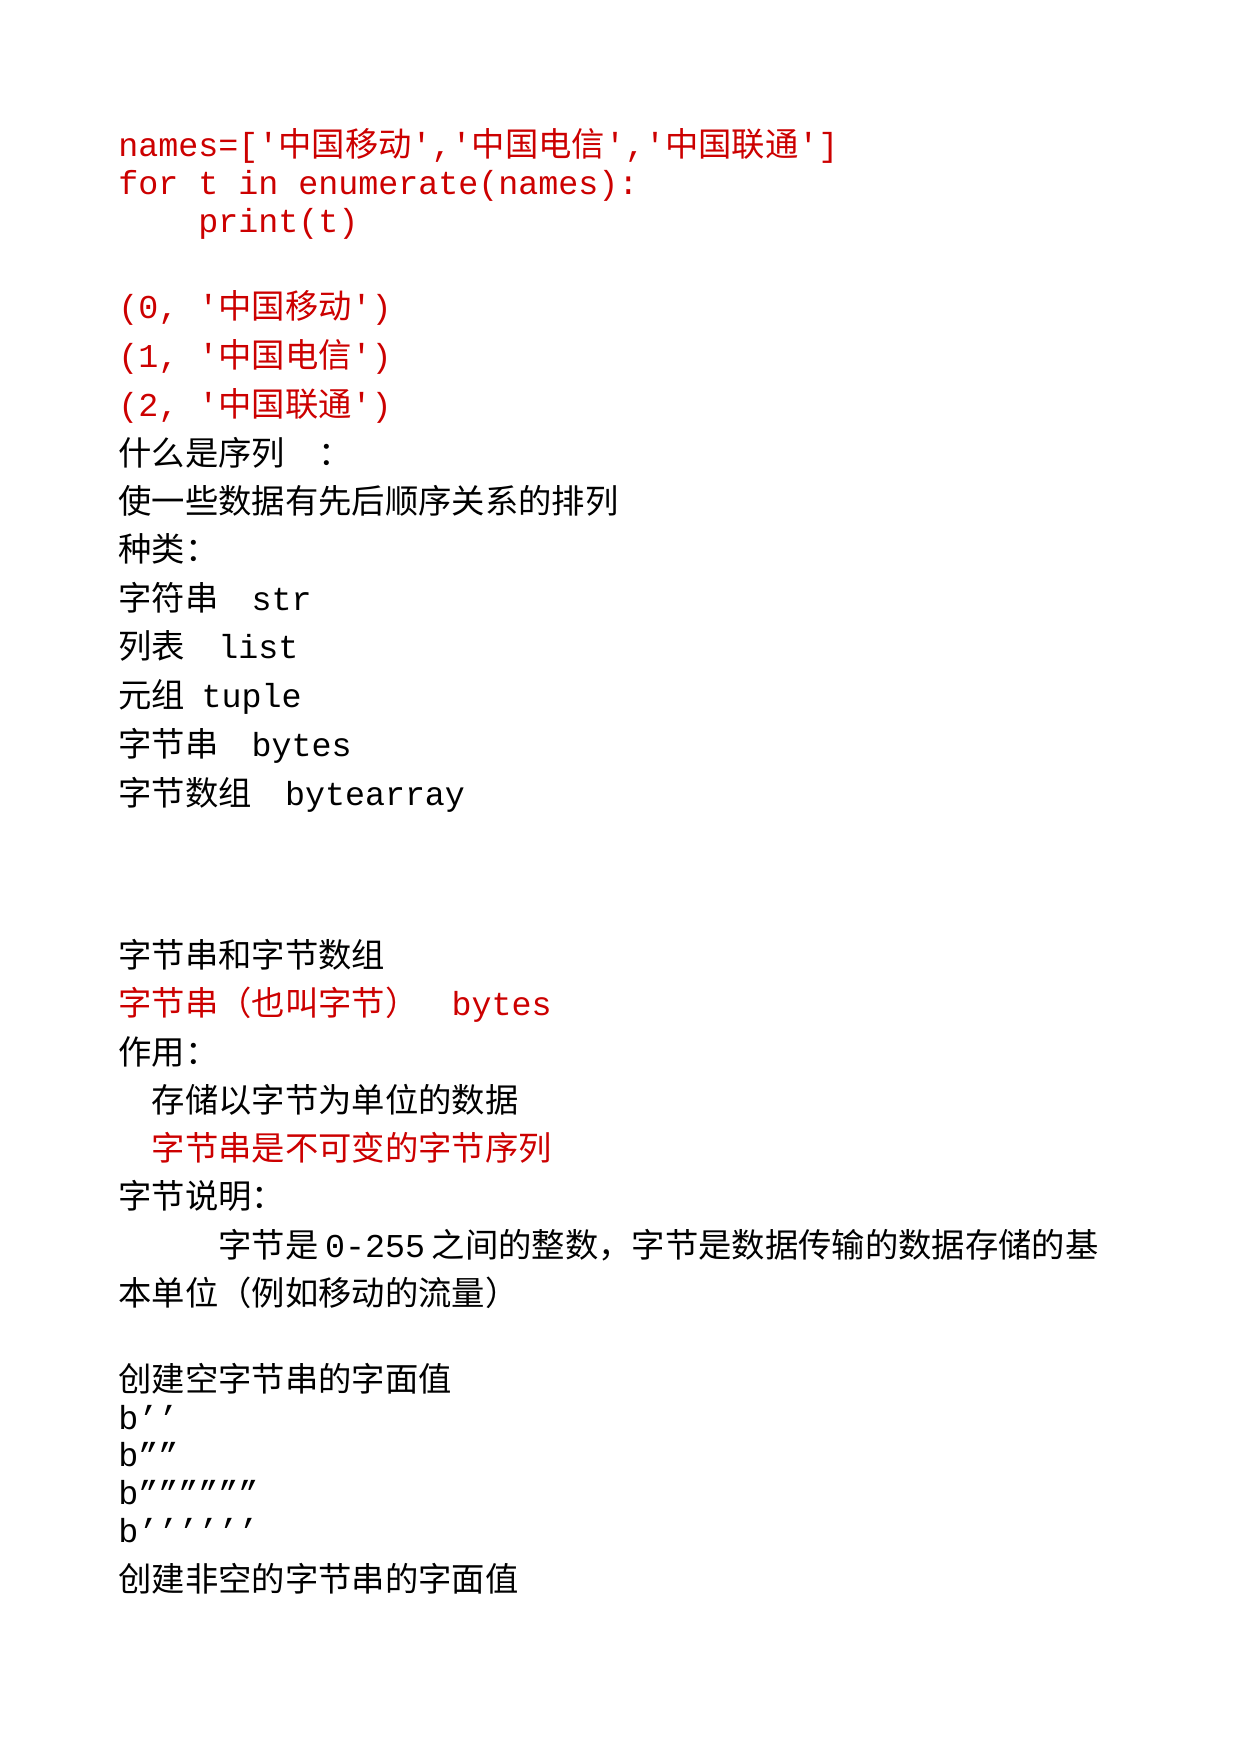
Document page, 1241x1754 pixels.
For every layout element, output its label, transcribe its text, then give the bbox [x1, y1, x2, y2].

text 字节串（也叫字节） bytes [118, 977, 1122, 1025]
text print(t) [118, 205, 1122, 242]
text b”””””” [118, 1477, 1122, 1515]
text 字节串是不可变的字节序列 [118, 1122, 1122, 1170]
text b’’’’’’ [118, 1515, 1122, 1553]
text 字节数组 bytearray [118, 766, 1122, 815]
text 字节说明： [118, 1170, 1122, 1218]
text 字节串 bytes [118, 717, 1122, 766]
text 存储以字节为单位的数据 [118, 1074, 1122, 1122]
text 创建非空的字节串的字面值 [118, 1553, 1122, 1601]
text names=['中国移动','中国电信','中国联通'] [118, 118, 1122, 167]
text 字节串和字节数组 [118, 928, 1122, 977]
text (1, '中国电信') [118, 329, 1122, 378]
text (0, '中国移动') [118, 280, 1122, 329]
text for t in enumerate(names): [118, 167, 1122, 205]
text 种类： [118, 523, 1122, 571]
text 什么是序列 ： [118, 427, 1122, 475]
text 作用： [118, 1025, 1122, 1074]
text (2, '中国联通') [118, 378, 1122, 427]
text 创建空字节串的字面值 [118, 1353, 1122, 1401]
text 字符串 str [118, 571, 1122, 620]
text 元组 tuple [118, 669, 1122, 717]
text 列表 list [118, 620, 1122, 669]
text b”” [118, 1439, 1122, 1477]
text 使一些数据有先后顺序关系的排列 [118, 475, 1122, 523]
text 字节是0-255之间的整数，字节是数据传输的数据存储的基本单位（例如移动的流量） [118, 1218, 1122, 1315]
text b’’ [118, 1401, 1122, 1439]
